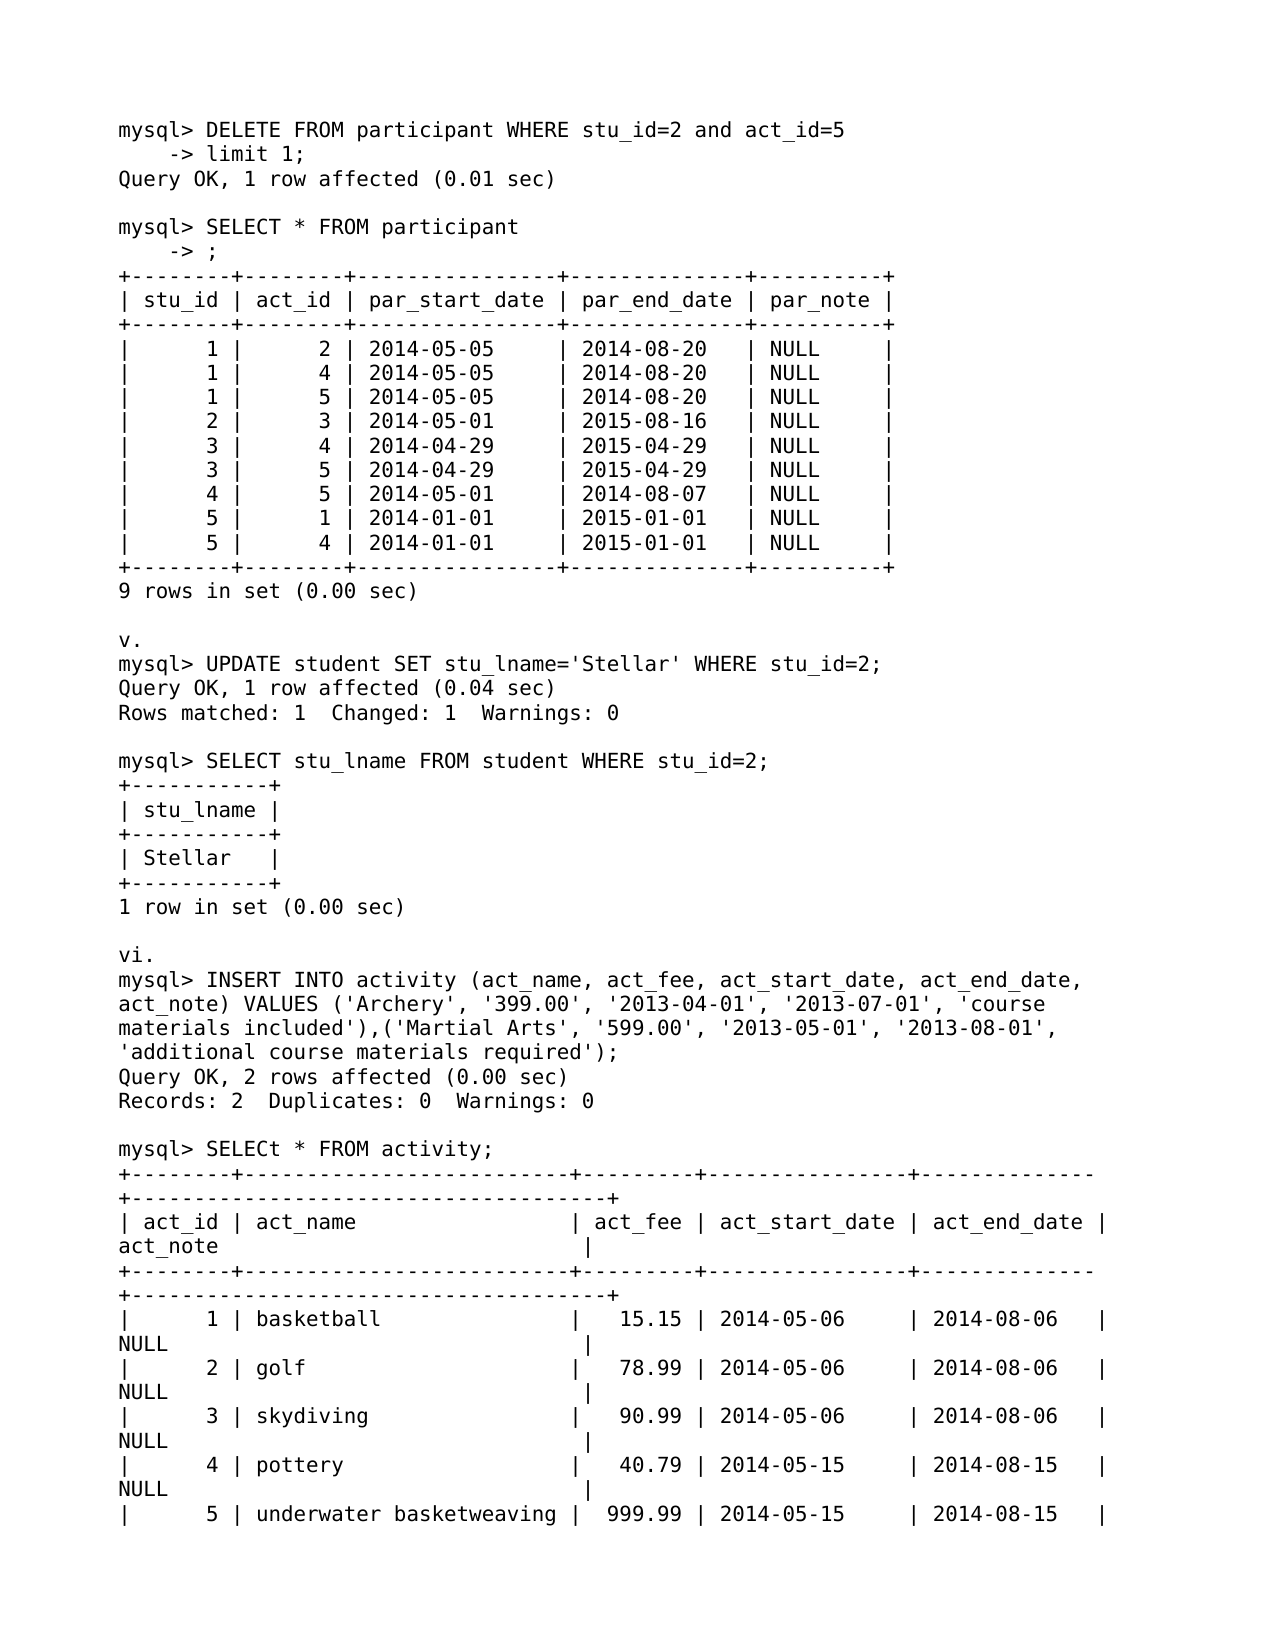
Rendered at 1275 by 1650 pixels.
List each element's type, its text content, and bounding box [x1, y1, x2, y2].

text | 5 | 4 | 2014-01-01 | 2015-01-01 | NULL | [118, 531, 1157, 555]
text | 3 | 5 | 2014-04-29 | 2015-04-29 | NULL | [118, 458, 1157, 482]
text mysql> DELETE FROM participant WHERE stu_id=2 and act_id=5 [118, 118, 1157, 142]
text +-----------+ [118, 773, 1157, 798]
text +--------+--------+----------------+--------------+----------+ [118, 555, 1157, 579]
text | 3 | 4 | 2014-04-29 | 2015-04-29 | NULL | [118, 434, 1157, 458]
text | 4 | pottery | 40.79 | 2014-05-15 | 2014-08-15 | NULL | [118, 1453, 1157, 1502]
text | 5 | underwater basketweaving | 999.99 | 2014-05-15 | 2014-08-15 | [118, 1502, 1157, 1526]
text vi. [118, 943, 1157, 968]
text | 3 | skydiving | 90.99 | 2014-05-06 | 2014-08-06 | NULL | [118, 1404, 1157, 1453]
text | 2 | 3 | 2014-05-01 | 2015-08-16 | NULL | [118, 409, 1157, 434]
text | stu_lname | [118, 798, 1157, 822]
text -> limit 1; [118, 142, 1157, 167]
text 1 row in set (0.00 sec) [118, 895, 1157, 919]
text Query OK, 1 row affected (0.01 sec) [118, 167, 1157, 191]
text mysql> UPDATE student SET stu_lname='Stellar' WHERE stu_id=2; [118, 652, 1157, 676]
text +-----------+ [118, 822, 1157, 846]
text +--------+--------+----------------+--------------+----------+ [118, 312, 1157, 337]
text 9 rows in set (0.00 sec) [118, 579, 1157, 603]
text | 4 | 5 | 2014-05-01 | 2014-08-07 | NULL | [118, 482, 1157, 506]
text -> ; [118, 239, 1157, 264]
text | act_id | act_name | act_fee | act_start_date | act_end_date | act_note | [118, 1210, 1157, 1259]
text +--------+--------------------------+---------+----------------+--------------+--------------------------------------+ [118, 1162, 1157, 1210]
text | stu_id | act_id | par_start_date | par_end_date | par_note | [118, 288, 1157, 312]
text | 5 | 1 | 2014-01-01 | 2015-01-01 | NULL | [118, 506, 1157, 531]
text | 1 | basketball | 15.15 | 2014-05-06 | 2014-08-06 | NULL | [118, 1307, 1157, 1356]
text Rows matched: 1 Changed: 1 Warnings: 0 [118, 701, 1157, 725]
text Query OK, 1 row affected (0.04 sec) [118, 676, 1157, 701]
text +-----------+ [118, 871, 1157, 895]
text | 1 | 5 | 2014-05-05 | 2014-08-20 | NULL | [118, 385, 1157, 409]
text mysql> INSERT INTO activity (act_name, act_fee, act_start_date, act_end_date, act_note) VALUES ('Archery', '399.00', '2013-04-01', '2013-07-01', 'course materials included'),('Martial Arts', '599.00', '2013-05-01', '2013-08-01', 'additional course materials required'); [118, 968, 1157, 1065]
text | 2 | golf | 78.99 | 2014-05-06 | 2014-08-06 | NULL | [118, 1356, 1157, 1404]
text mysql> SELECt * FROM activity; [118, 1137, 1157, 1162]
text v. [118, 628, 1157, 652]
text +--------+--------+----------------+--------------+----------+ [118, 264, 1157, 288]
text +--------+--------------------------+---------+----------------+--------------+--------------------------------------+ [118, 1259, 1157, 1307]
text mysql> SELECT * FROM participant [118, 215, 1157, 239]
text Records: 2 Duplicates: 0 Warnings: 0 [118, 1089, 1157, 1113]
text Query OK, 2 rows affected (0.00 sec) [118, 1065, 1157, 1089]
text | 1 | 4 | 2014-05-05 | 2014-08-20 | NULL | [118, 361, 1157, 385]
text | Stellar | [118, 846, 1157, 871]
text mysql> SELECT stu_lname FROM student WHERE stu_id=2; [118, 749, 1157, 773]
text | 1 | 2 | 2014-05-05 | 2014-08-20 | NULL | [118, 337, 1157, 361]
